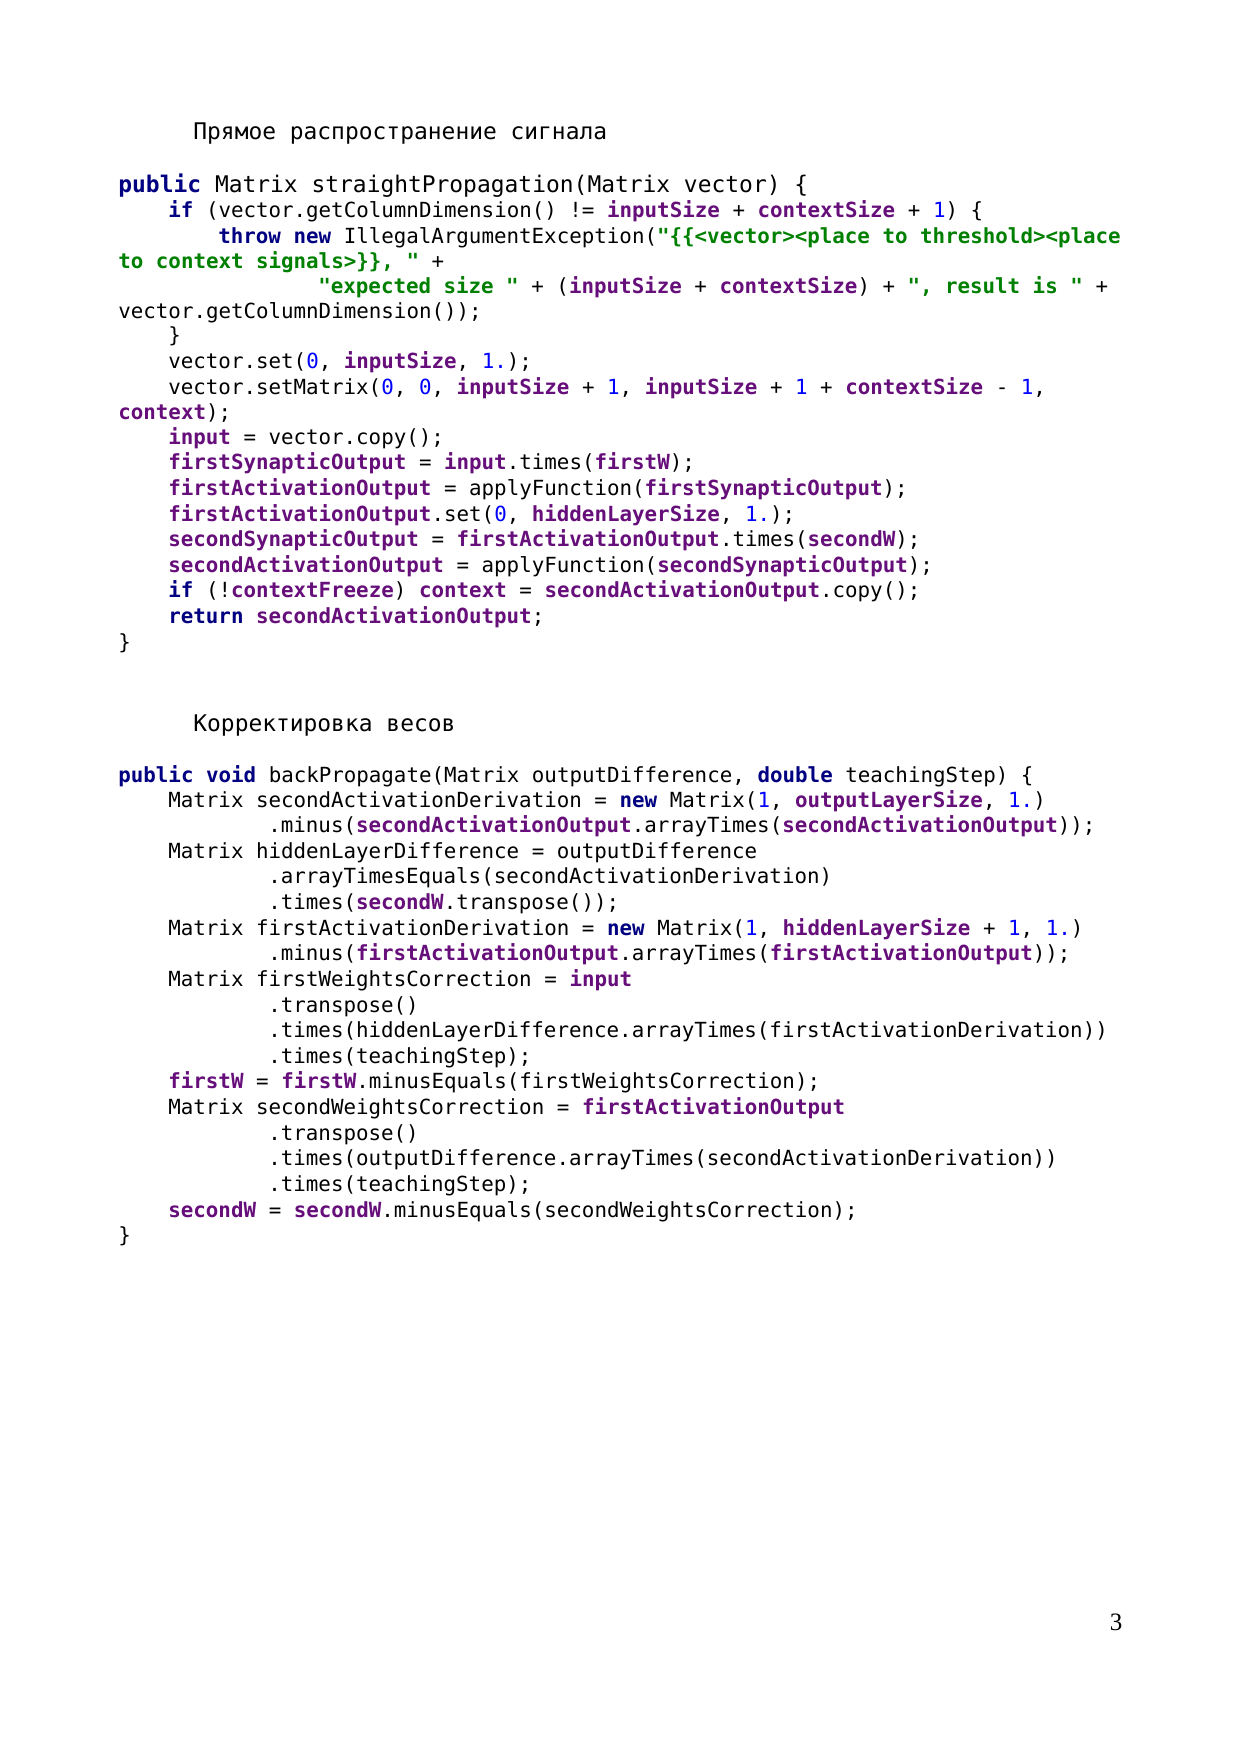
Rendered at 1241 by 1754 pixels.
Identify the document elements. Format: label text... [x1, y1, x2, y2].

text .times(outputDifference.arrayTimes(secondActivationDerivation)) [118, 1146, 1122, 1172]
text } [118, 323, 1122, 349]
text .times(hiddenLayerDifference.arrayTimes(firstActivationDerivation)) [118, 1018, 1122, 1044]
text vector.set(0, inputSize, 1.); [118, 349, 1122, 375]
text firstActivationOutput.set(0, hiddenLayerSize, 1.); [118, 502, 1122, 527]
text Прямое распространение сигнала [118, 118, 1122, 145]
text secondSynapticOutput = firstActivationOutput.times(secondW); [118, 527, 1122, 553]
text .minus(firstActivationOutput.arrayTimes(firstActivationOutput)); [118, 941, 1122, 967]
text input = vector.copy(); [118, 425, 1122, 450]
text } [118, 1223, 1122, 1248]
text return secondActivationOutput; [118, 604, 1122, 630]
text if (vector.getColumnDimension() != inputSize + contextSize + 1) { [118, 198, 1122, 224]
text firstW = firstW.minusEquals(firstWeightsCorrection); [118, 1069, 1122, 1095]
text .arrayTimesEquals(secondActivationDerivation) [118, 864, 1122, 890]
text vector.setMatrix(0, 0, inputSize + 1, inputSize + 1 + contextSize - 1, context); [118, 375, 1122, 425]
text Matrix firstActivationDerivation = new Matrix(1, hiddenLayerSize + 1, 1.) [118, 916, 1122, 941]
text firstSynapticOutput = input.times(firstW); [118, 450, 1122, 476]
text firstActivationOutput = applyFunction(firstSynapticOutput); [118, 476, 1122, 502]
text .minus(secondActivationOutput.arrayTimes(secondActivationOutput)); [118, 813, 1122, 839]
text public void backPropagate(Matrix outputDifference, double teachingStep) { [118, 763, 1122, 788]
text Корректировка весов [118, 710, 1122, 737]
text if (!contextFreeze) context = secondActivationOutput.copy(); [118, 578, 1122, 604]
text } [118, 630, 1122, 654]
text .transpose() [118, 993, 1122, 1018]
text Matrix firstWeightsCorrection = input [118, 967, 1122, 993]
text Matrix hiddenLayerDifference = outputDifference [118, 839, 1122, 864]
text .times(secondW.transpose()); [118, 890, 1122, 916]
text throw new IllegalArgumentException("{{<vector><place to threshold><place to context signals>}}, " + [118, 224, 1122, 274]
text Matrix secondWeightsCorrection = firstActivationOutput [118, 1095, 1122, 1121]
text "expected size " + (inputSize + contextSize) + ", result is " + vector.getColumnDimension()); [118, 274, 1122, 323]
text .times(teachingStep); [118, 1172, 1122, 1198]
text .times(teachingStep); [118, 1044, 1122, 1069]
text public Matrix straightPropagation(Matrix vector) { [118, 171, 1122, 198]
text secondW = secondW.minusEquals(secondWeightsCorrection); [118, 1198, 1122, 1223]
text .transpose() [118, 1121, 1122, 1146]
text secondActivationOutput = applyFunction(secondSynapticOutput); [118, 553, 1122, 578]
text Matrix secondActivationDerivation = new Matrix(1, outputLayerSize, 1.) [118, 788, 1122, 813]
